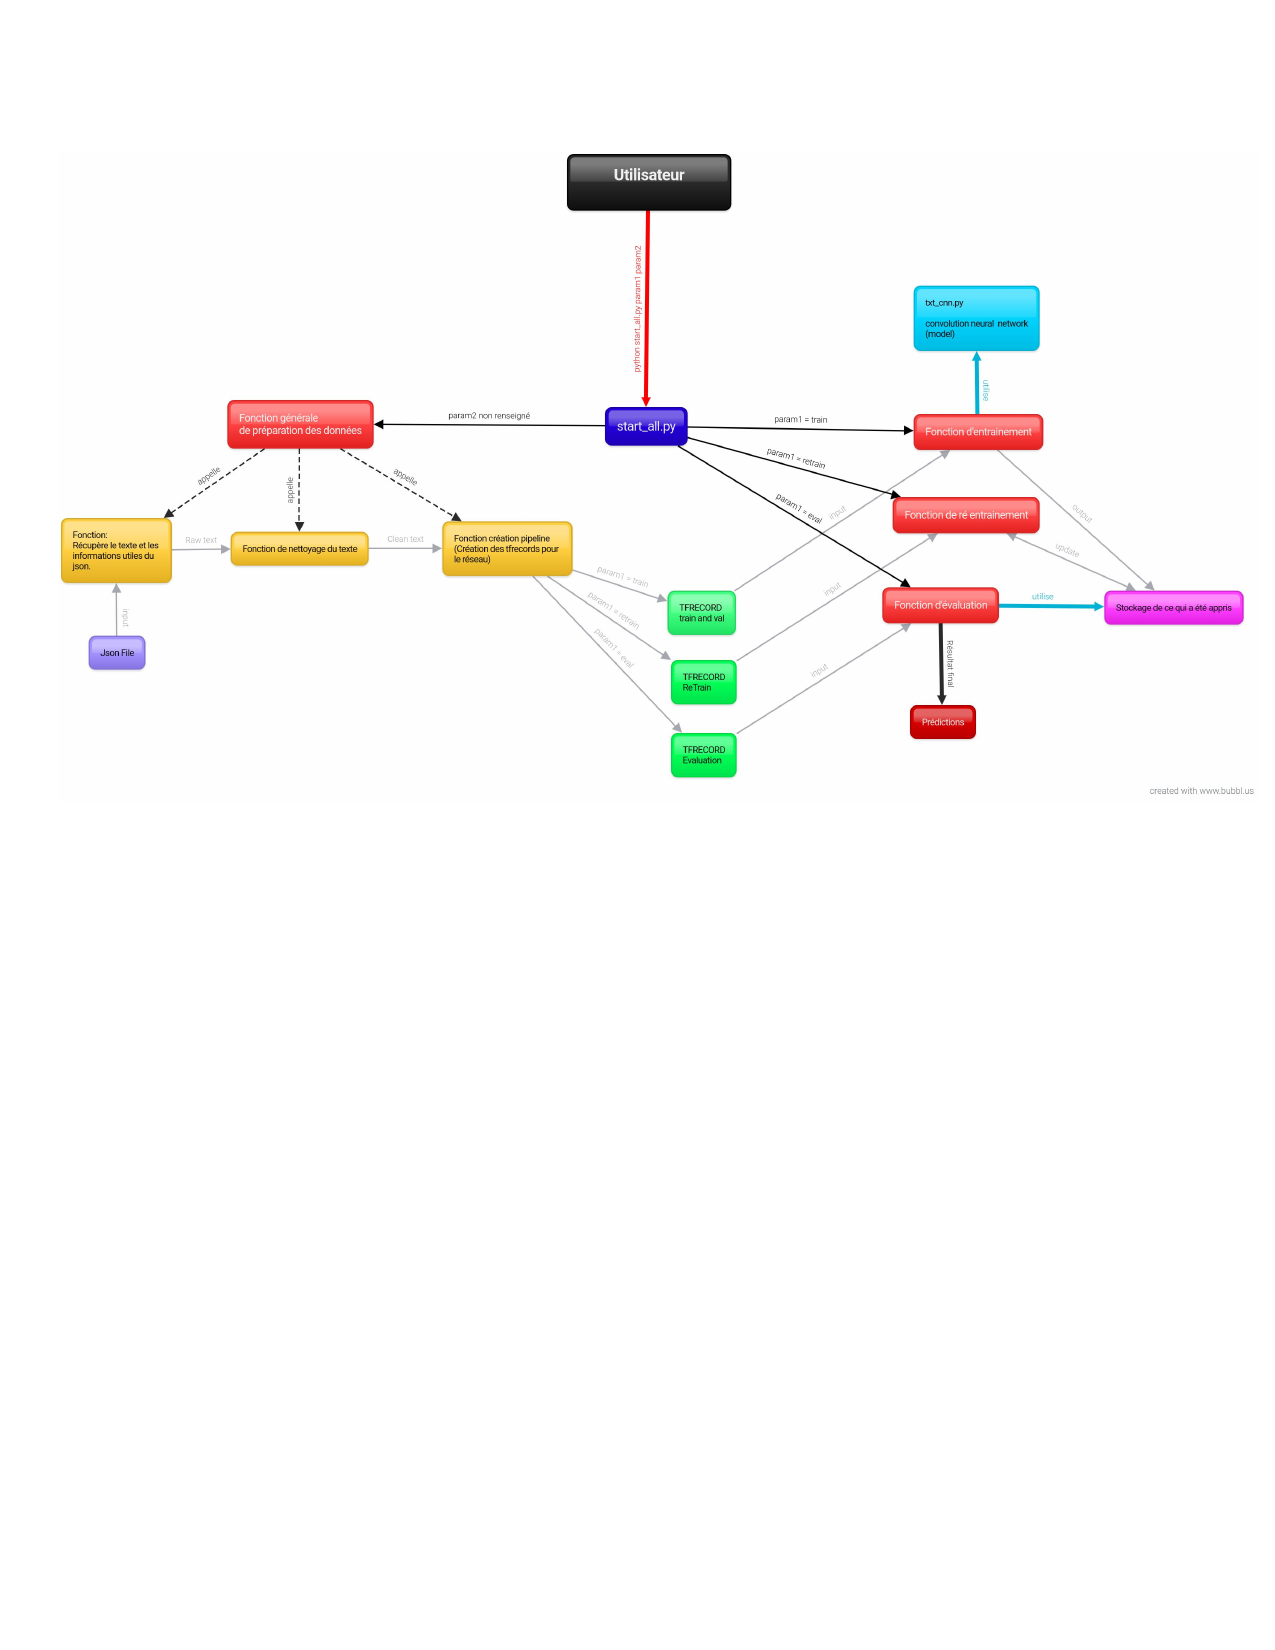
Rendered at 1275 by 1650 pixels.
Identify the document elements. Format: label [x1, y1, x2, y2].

picture [58, 151, 1260, 802]
